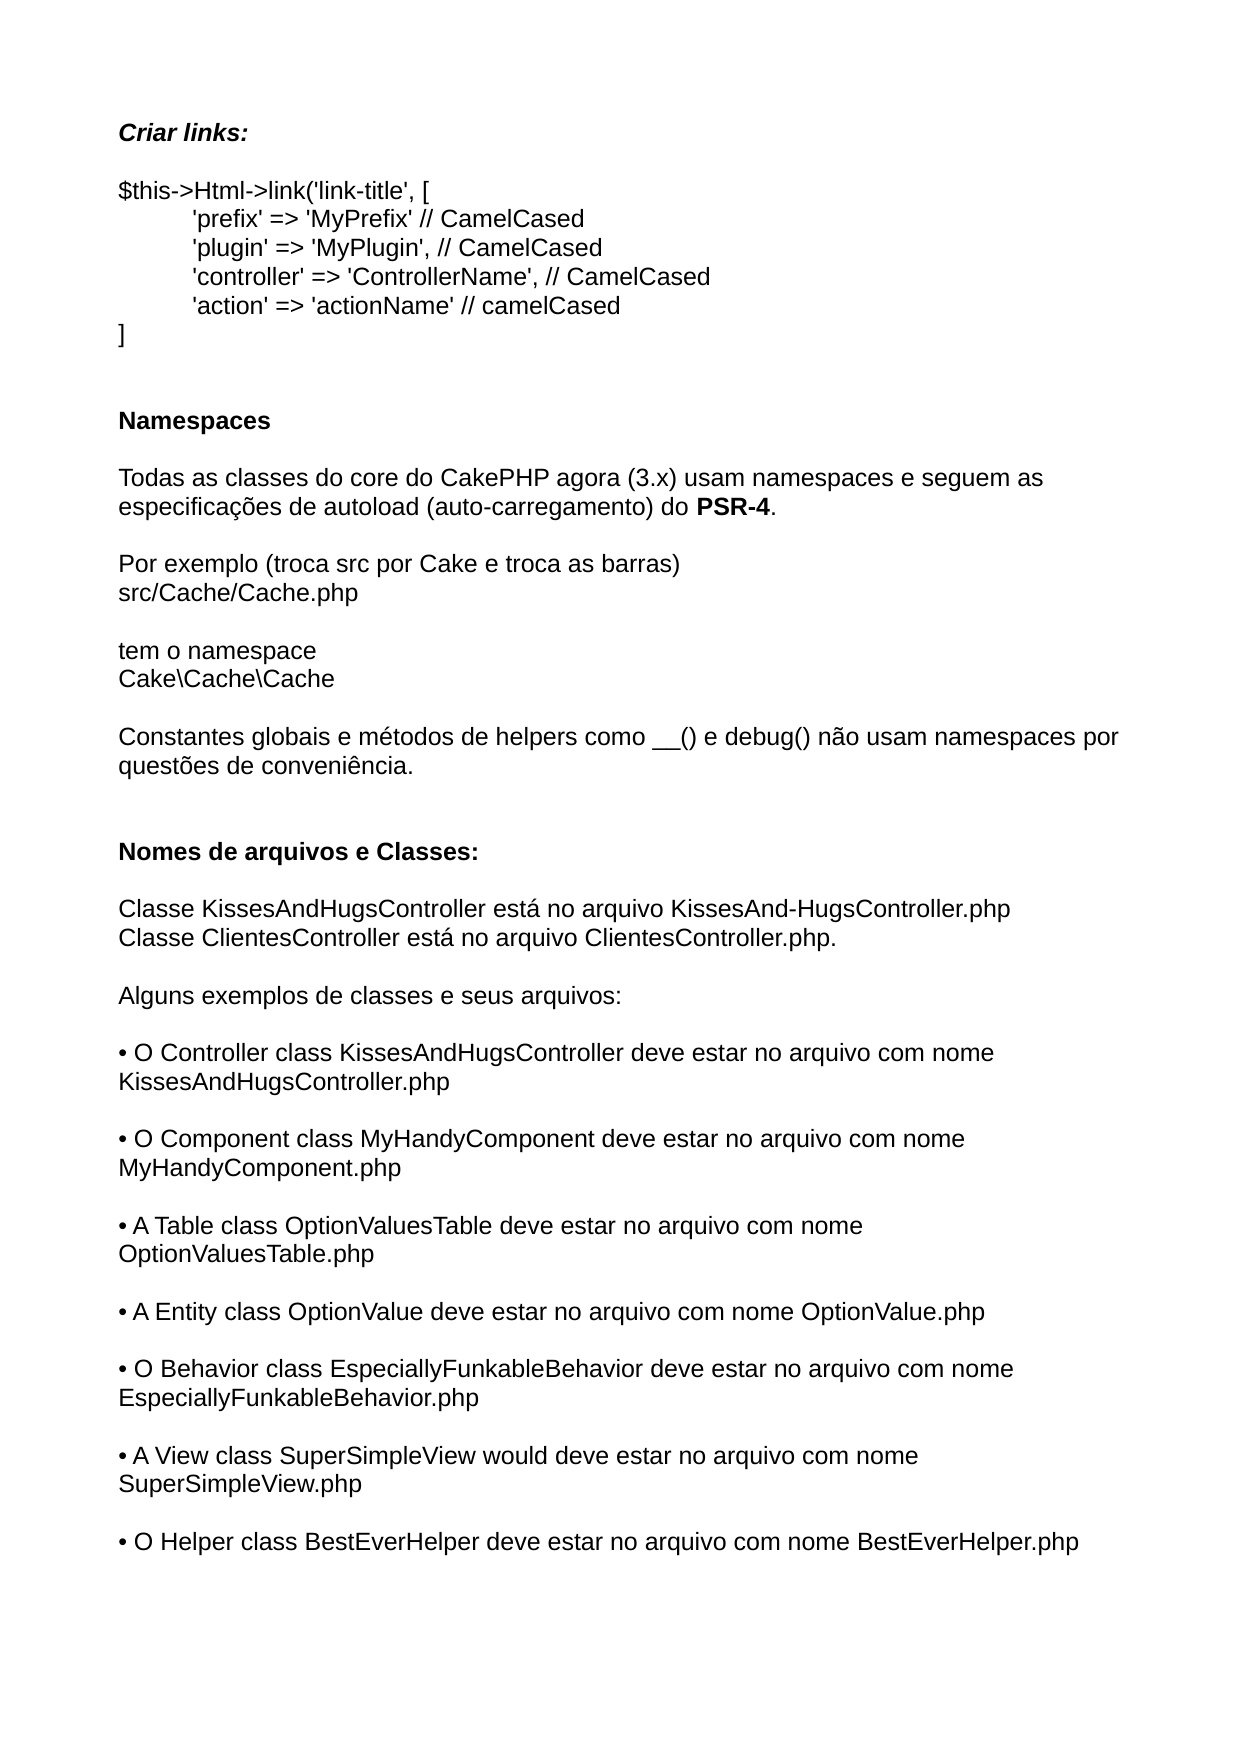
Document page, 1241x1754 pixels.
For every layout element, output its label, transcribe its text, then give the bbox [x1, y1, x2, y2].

text Alguns exemplos de classes e seus arquivos: [118, 981, 1122, 1009]
text $this->Html->link('link-title', [ [118, 176, 1122, 204]
text • O Helper class BestEverHelper deve estar no arquivo com nome BestEverHelper.php [118, 1527, 1122, 1556]
text Nomes de arquivos e Classes: [118, 837, 1122, 866]
text Classe KissesAndHugsController está no arquivo KissesAnd-HugsController.php [118, 894, 1122, 923]
text tem o namespace [118, 636, 1122, 664]
text OptionValuesTable.php [118, 1239, 1122, 1268]
text MyHandyComponent.php [118, 1153, 1122, 1182]
text src/Cache/Cache.php [118, 578, 1122, 607]
text Constantes globais e métodos de helpers como __() e debug() não usam namespaces por questões de conveniência. [118, 722, 1122, 779]
text Cake\Cache\Cache [118, 664, 1122, 693]
text Namespaces [118, 406, 1122, 434]
text 'prefix' => 'MyPrefix' // CamelCased [118, 204, 1122, 233]
text Todas as classes do core do CakePHP agora (3.x) usam namespaces e seguem as especificações de autoload (auto-carregamento) do PSR-4. [118, 463, 1122, 521]
text • O Controller class KissesAndHugsController deve estar no arquivo com nome [118, 1038, 1122, 1067]
text 'action' => 'actionName' // camelCased [118, 291, 1122, 319]
text • O Component class MyHandyComponent deve estar no arquivo com nome [118, 1124, 1122, 1153]
text Classe ClientesController está no arquivo ClientesController.php. [118, 923, 1122, 952]
text • A Table class OptionValuesTable deve estar no arquivo com nome [118, 1211, 1122, 1239]
text Criar links: [118, 118, 1122, 147]
text 'plugin' => 'MyPlugin', // CamelCased [118, 233, 1122, 262]
text 'controller' => 'ControllerName', // CamelCased [118, 262, 1122, 291]
text Por exemplo (troca src por Cake e troca as barras) [118, 549, 1122, 578]
text ] [118, 319, 1122, 348]
text • A Entity class OptionValue deve estar no arquivo com nome OptionValue.php [118, 1297, 1122, 1326]
text • O Behavior class EspeciallyFunkableBehavior deve estar no arquivo com nome EspeciallyFunkableBehavior.php [118, 1354, 1122, 1412]
text • A View class SuperSimpleView would deve estar no arquivo com nome SuperSimpleView.php [118, 1441, 1122, 1498]
text KissesAndHugsController.php [118, 1067, 1122, 1096]
